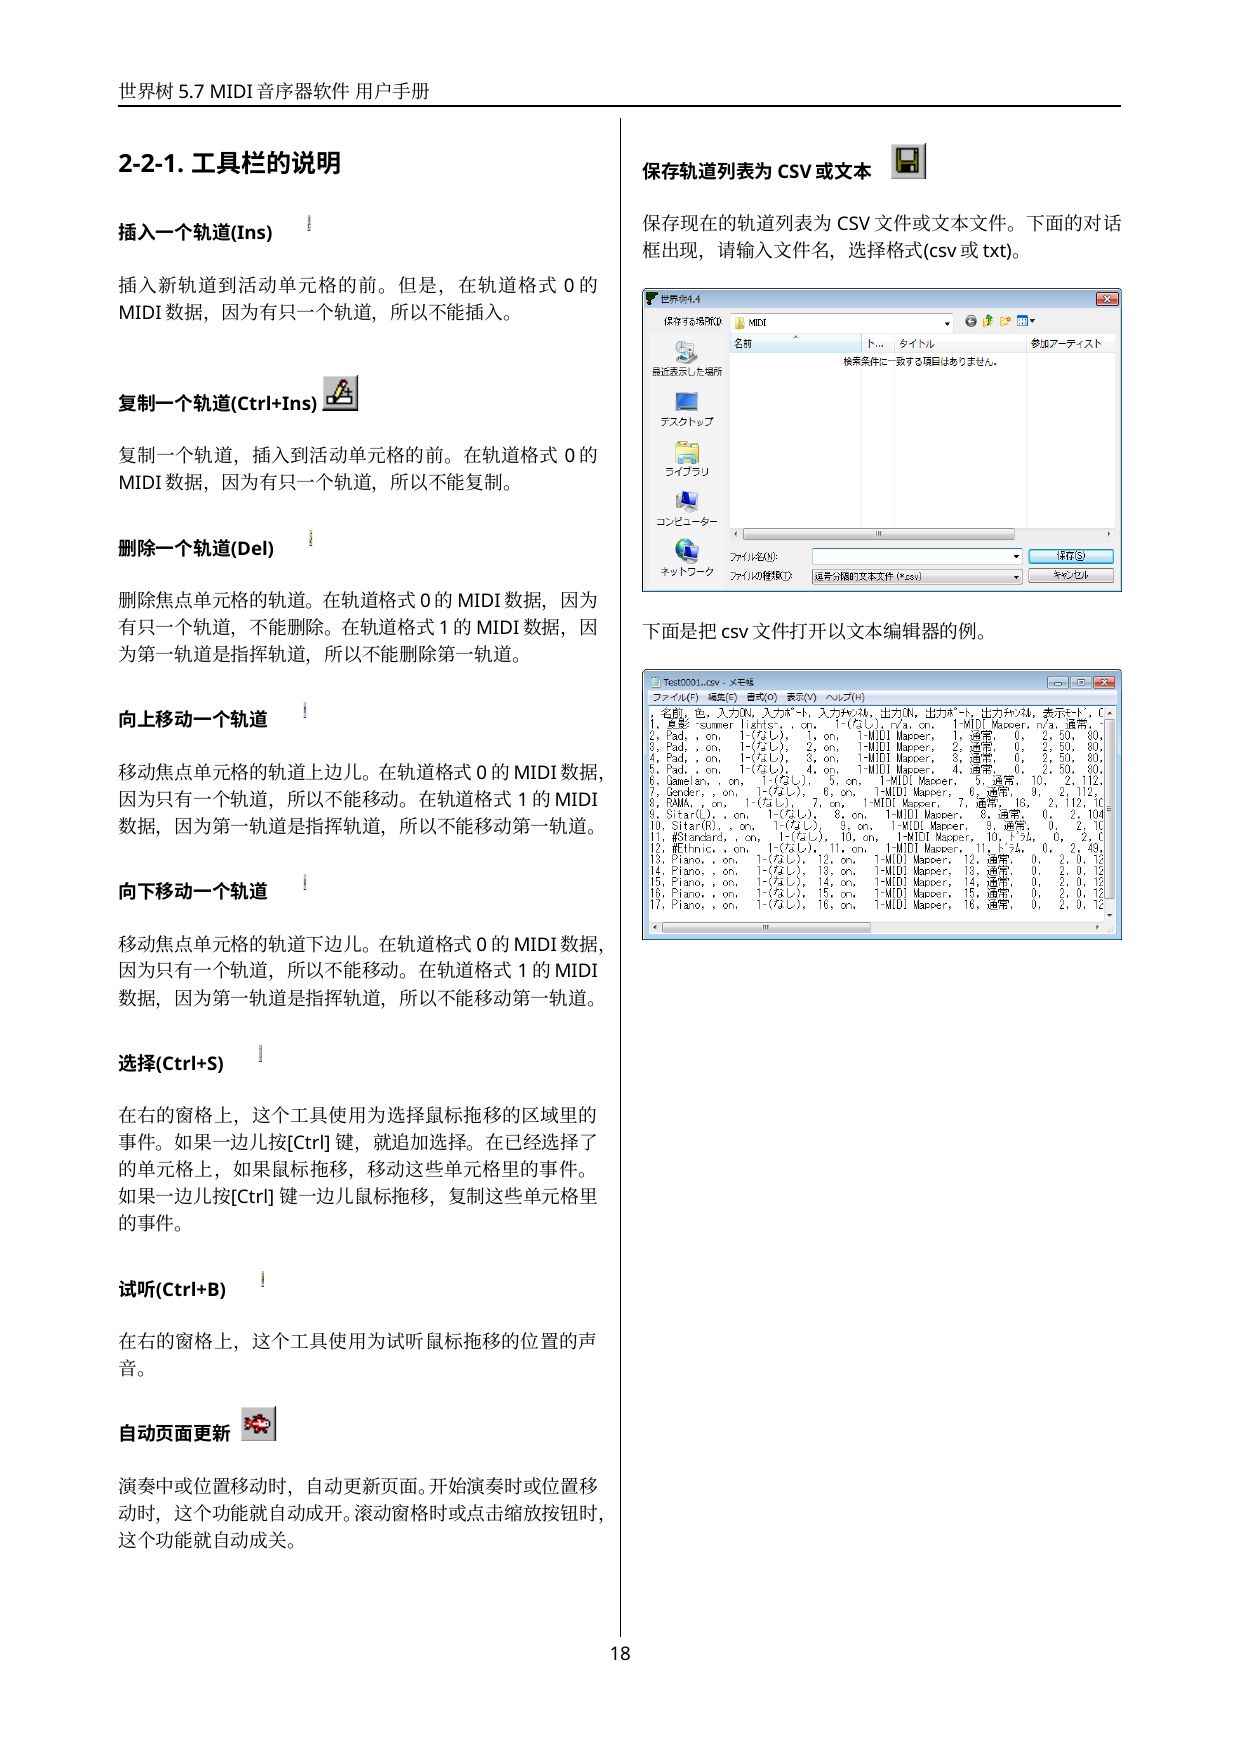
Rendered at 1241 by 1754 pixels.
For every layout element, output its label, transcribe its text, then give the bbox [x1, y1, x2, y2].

picture [303, 701, 307, 718]
text 在右的窗格上，这个工具使用为选择鼠标拖移的区域里的事件。如果一边儿按[Ctrl] 键，就追加选择。在已经选择了的单元格上，如果鼠标拖移，移动这些单元格里的事件。 如果一边儿按[Ctrl] 键一边儿鼠标拖移，复制这些单元格里的事件。 [118, 1101, 598, 1236]
picture [303, 873, 307, 890]
picture [309, 529, 313, 546]
subtitle 2-2-1. 工具栏的说明 [118, 144, 598, 180]
text 插入一个轨道(Ins) [118, 205, 598, 245]
text 删除焦点单元格的轨道。在轨道格式0的MIDI数据，因为有只一个轨道，不能删除。在轨道格式1的MIDI数据，因为第一轨道是指挥轨道，所以不能删除第一轨道。 [118, 586, 598, 667]
text 删除一个轨道(Del) [118, 521, 598, 560]
picture [307, 214, 311, 231]
picture [642, 669, 1122, 940]
text 演奏中或位置移动时，自动更新页面。开始演奏时或位置移动时，这个功能就自动成开。滚动窗格时或点击缩放按钮时，这个功能就自动成关。 [118, 1472, 598, 1553]
text 移动焦点单元格的轨道下边儿。在轨道格式0的MIDI数据，因为只有一个轨道，所以不能移动。在轨道格式1的MIDI数据，因为第一轨道是指挥轨道，所以不能移动第一轨道。 [118, 929, 598, 1010]
text 复制一个轨道(Ctrl+Ins) [118, 376, 598, 416]
text 选择(Ctrl+S) [118, 1036, 598, 1076]
text 保存轨道列表为CSV或文本 [642, 144, 1122, 183]
text 复制一个轨道，插入到活动单元格的前。在轨道格式0的MIDI数据，因为有只一个轨道，所以不能复制。 [118, 441, 598, 495]
picture [322, 375, 359, 411]
text 保存现在的轨道列表为CSV文件或文本文件。下面的对话框出现，请输入文件名，选择格式(csv或txt)。 [642, 209, 1122, 263]
text 下面是把csv文件打开以文本编辑器的例。 [642, 617, 1122, 644]
text 插入新轨道到活动单元格的前。但是，在轨道格式0的MIDI数据，因为有只一个轨道，所以不能插入。 [118, 271, 598, 325]
text 试听(Ctrl+B) [118, 1262, 598, 1301]
text 向下移动一个轨道 [118, 864, 598, 904]
picture [642, 288, 1122, 592]
text 在右的窗格上，这个工具使用为试听鼠标拖移的位置的声音。 [118, 1327, 598, 1381]
text 移动焦点单元格的轨道上边儿。在轨道格式0的MIDI数据，因为只有一个轨道，所以不能移动。在轨道格式1的MIDI数据，因为第一轨道是指挥轨道，所以不能移动第一轨道。 [118, 758, 598, 838]
text 自动页面更新 [118, 1406, 598, 1446]
text 向上移动一个轨道 [118, 692, 598, 732]
